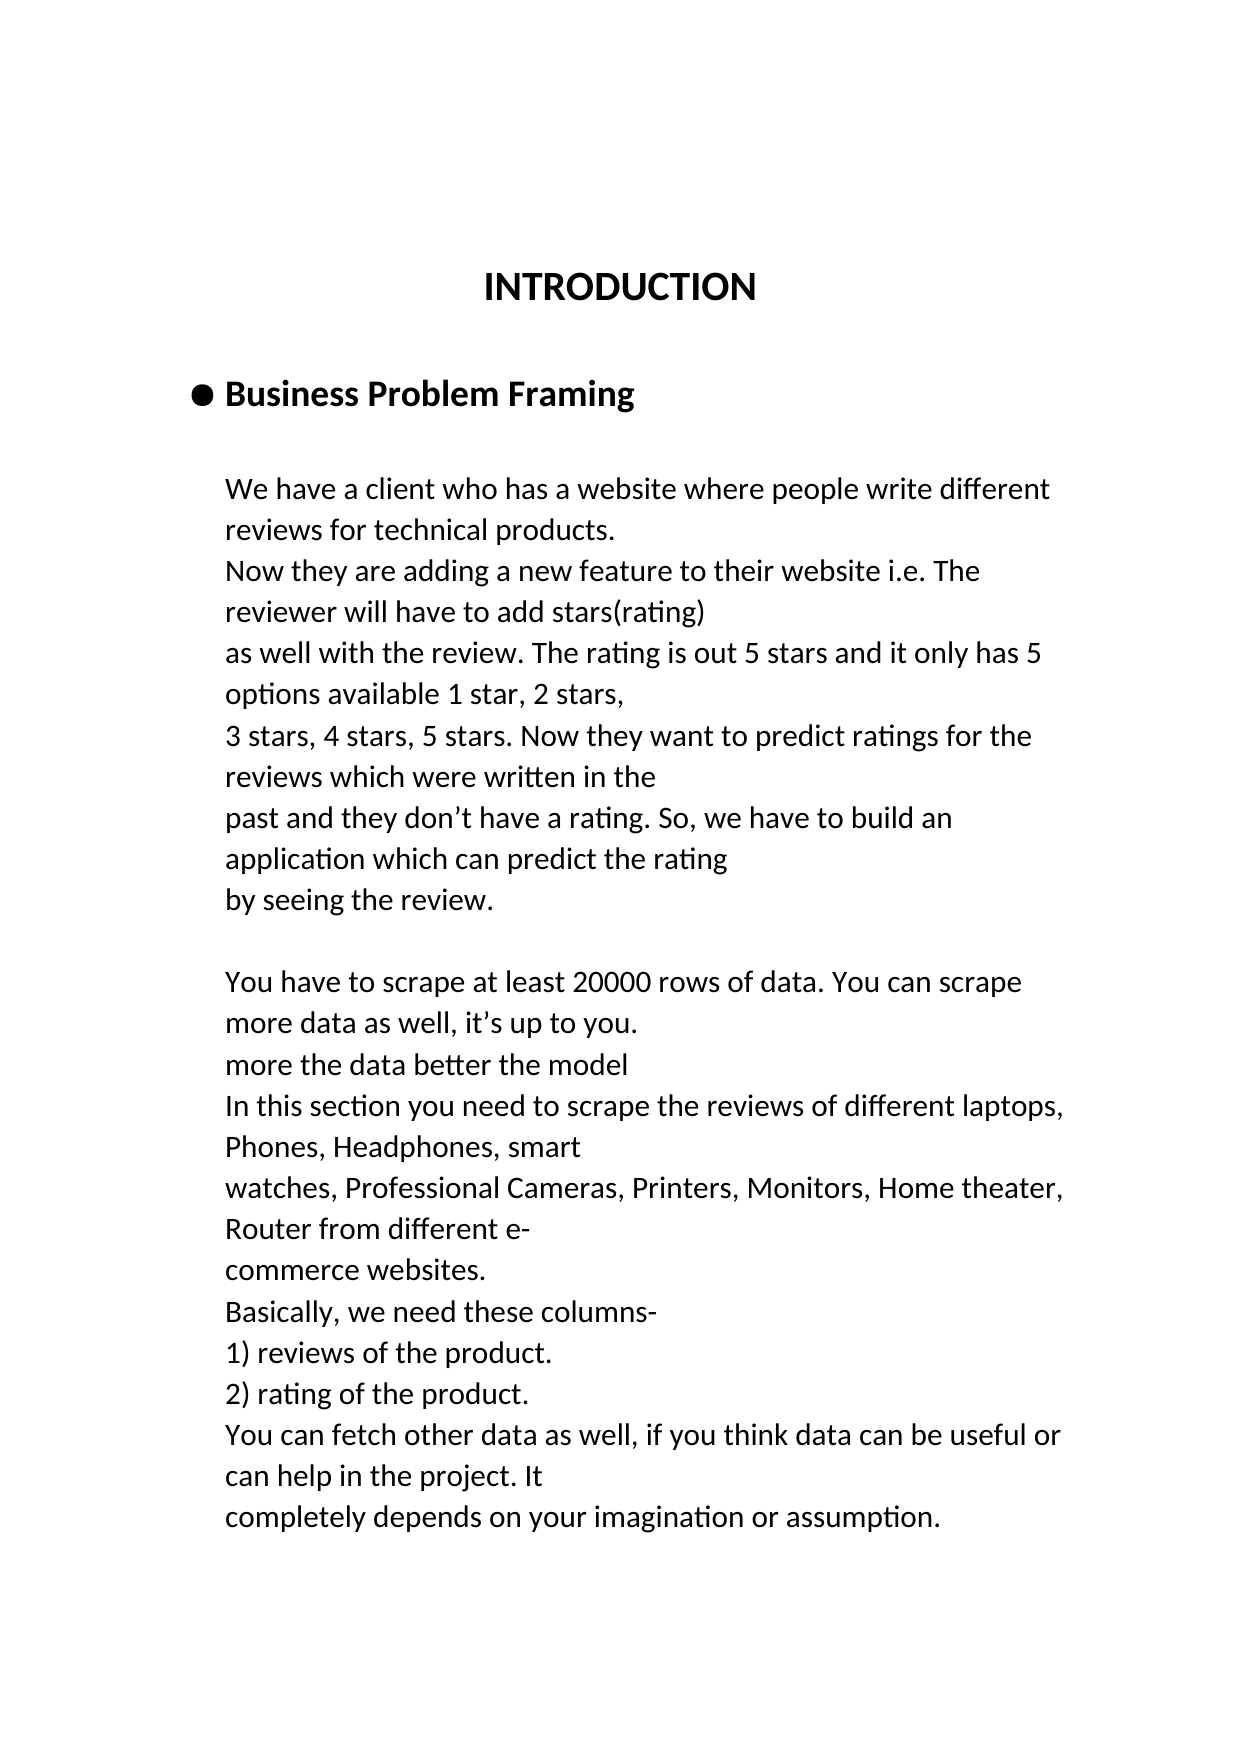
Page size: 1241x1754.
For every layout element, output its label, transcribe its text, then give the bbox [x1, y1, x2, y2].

list more the data better the model [225, 1045, 1090, 1083]
list Now they are adding a new feature to their website i.e. The reviewer will have to add stars(rating) [225, 551, 1090, 630]
list 2) rating of the product. [225, 1374, 1090, 1412]
list past and they don’t have a rating. So, we have to build an application which can predict the rating [225, 798, 1090, 877]
list Business Problem Framing [187, 370, 1090, 416]
list Basically, we need these columns- [225, 1292, 1090, 1330]
list 1) reviews of the product. [225, 1333, 1090, 1371]
list INTRODUCTION [150, 260, 1090, 311]
list We have a client who has a website where people write different reviews for technical products. [225, 469, 1090, 548]
list commerce websites. [225, 1251, 1090, 1289]
list 3 stars, 4 stars, 5 stars. Now they want to predict ratings for the reviews which were written in the [225, 716, 1090, 795]
list watches, Professional Cameras, Printers, Monitors, Home theater, Router from different e- [225, 1168, 1090, 1247]
list In this section you need to scrape the reviews of different laptops, Phones, Headphones, smart [225, 1086, 1090, 1165]
list as well with the review. The rating is out 5 stars and it only has 5 options available 1 star, 2 stars, [225, 633, 1090, 713]
list You can fetch other data as well, if you think data can be useful or can help in the project. It [225, 1415, 1090, 1494]
list by seeing the review. [225, 880, 1090, 918]
list You have to scrape at least 20000 rows of data. You can scrape more data as well, it’s up to you. [225, 962, 1090, 1042]
list completely depends on your imagination or assumption. [225, 1497, 1090, 1536]
